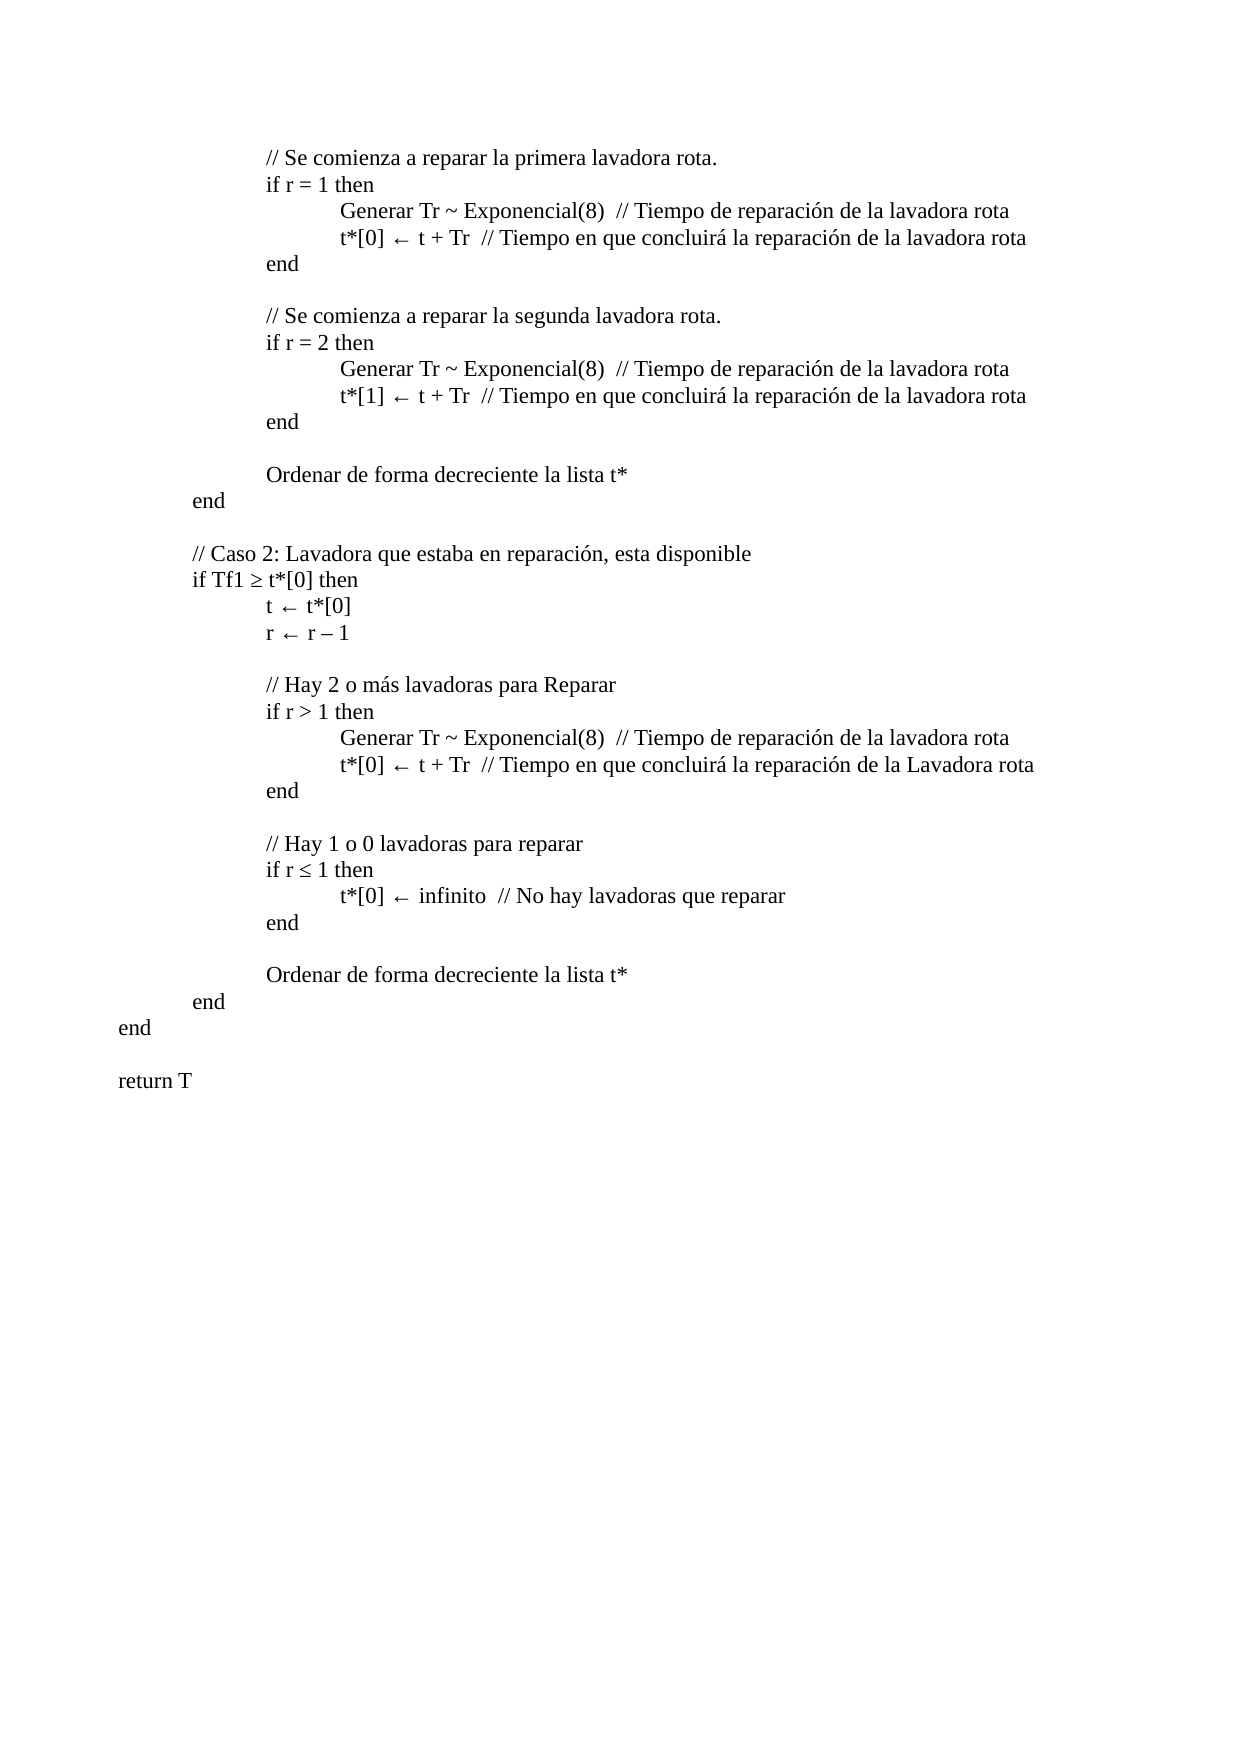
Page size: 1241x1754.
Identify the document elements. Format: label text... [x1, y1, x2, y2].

text if r ≤ 1 then [118, 856, 1122, 882]
text if r = 1 then [118, 171, 1122, 197]
text end [118, 408, 1122, 434]
text end [118, 487, 1122, 513]
text // Caso 2: Lavadora que estaba en reparación, esta disponible [118, 540, 1122, 566]
text if r = 2 then [118, 329, 1122, 355]
text return T [118, 1067, 1122, 1093]
text // Se comienza a reparar la primera lavadora rota. [118, 144, 1122, 171]
text if Tf1 ≥ t*[0] then [118, 566, 1122, 592]
text t*[1] ← t + Tr // Tiempo en que concluirá la reparación de la lavadora rota [118, 382, 1122, 408]
text end [118, 909, 1122, 935]
text if r > 1 then [118, 698, 1122, 724]
text r ← r – 1 [118, 619, 1122, 645]
text end [118, 988, 1122, 1014]
text // Hay 1 o 0 lavadoras para reparar [118, 830, 1122, 856]
text t*[0] ← t + Tr // Tiempo en que concluirá la reparación de la Lavadora rota [118, 751, 1122, 777]
text t*[0] ← t + Tr // Tiempo en que concluirá la reparación de la lavadora rota [118, 223, 1122, 250]
text // Se comienza a reparar la segunda lavadora rota. [118, 303, 1122, 329]
text end [118, 777, 1122, 803]
text Generar Tr ~ Exponencial(8) // Tiempo de reparación de la lavadora rota [118, 197, 1122, 223]
text // Hay 2 o más lavadoras para Reparar [118, 672, 1122, 698]
text Generar Tr ~ Exponencial(8) // Tiempo de reparación de la lavadora rota [118, 355, 1122, 382]
text Ordenar de forma decreciente la lista t* [118, 461, 1122, 487]
text end [118, 1014, 1122, 1041]
text t*[0] ← infinito // No hay lavadoras que reparar [118, 882, 1122, 909]
text end [118, 250, 1122, 276]
text t ← t*[0] [118, 592, 1122, 619]
text Generar Tr ~ Exponencial(8) // Tiempo de reparación de la lavadora rota [118, 724, 1122, 751]
text Ordenar de forma decreciente la lista t* [118, 961, 1122, 988]
